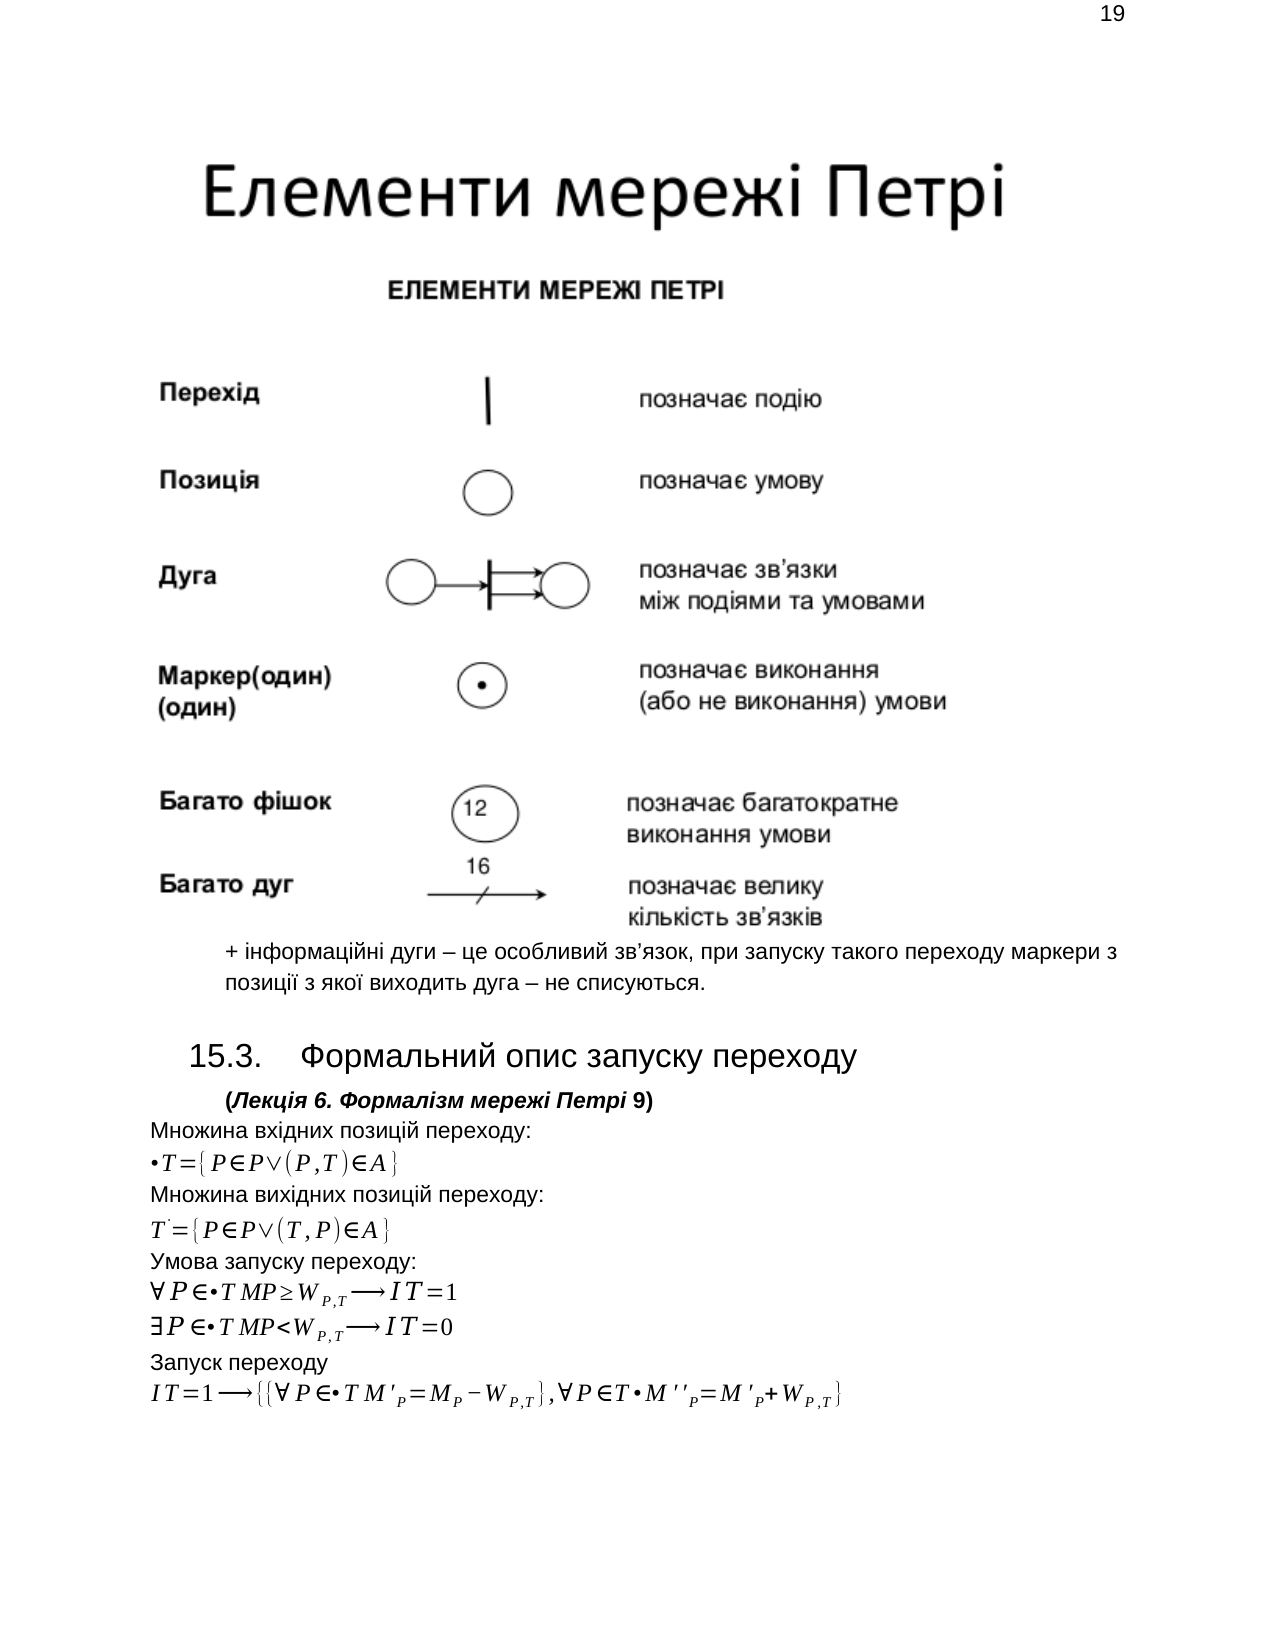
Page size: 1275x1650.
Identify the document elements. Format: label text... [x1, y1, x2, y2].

text + інформаційні дуги – це особливий зв’язок, при запуску такого переходу маркери з [150, 938, 1125, 964]
text Множина вихідних позицій переходу: [150, 1181, 1125, 1208]
text (Лекція 6. Формалізм мережі Петрі 9) [150, 1087, 1125, 1113]
text позиції з якої виходить дуга – не списуються. [150, 968, 1125, 995]
picture [150, 150, 1008, 935]
text Запуск переходу [150, 1349, 1125, 1375]
subtitle Формальний опис запуску переходу [262, 1036, 1125, 1074]
text Множина вхідних позицій переходу: [150, 1117, 1125, 1144]
text Умова запуску переходу: [150, 1248, 1125, 1275]
